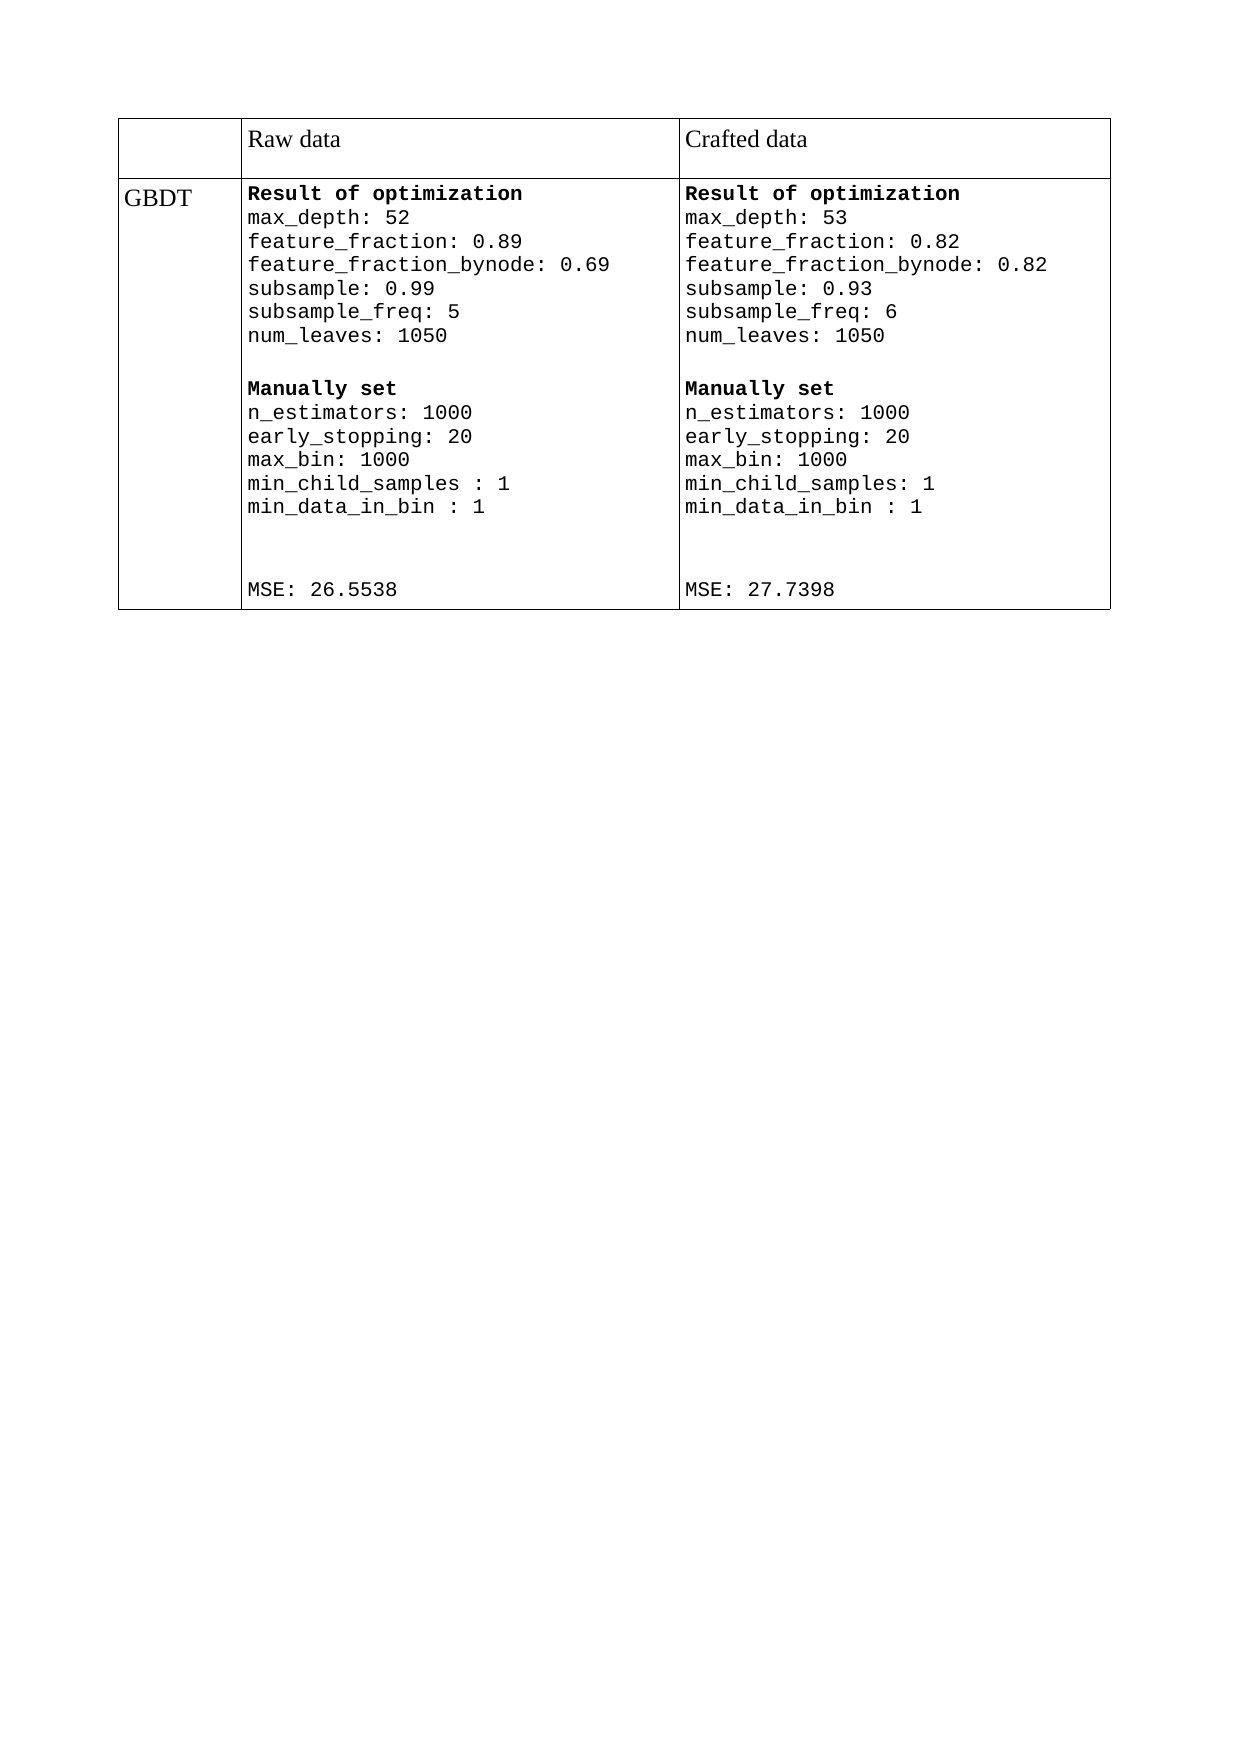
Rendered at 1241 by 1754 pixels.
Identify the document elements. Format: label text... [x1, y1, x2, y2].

table_cell GBDT [119, 179, 241, 609]
table_header [119, 119, 241, 177]
table_cell Result of optimization max_depth: 53 feature_fraction: 0.82 feature_fraction_bynode: 0.82 subsample: 0.93 subsample_freq: 6 num_leaves: 1050 Manually set n_estimators: 1000 early_stopping: 20 max_bin: 1000 min_child_samples: 1 min_data_in_bin : 1 MSE: 27.7398 [680, 179, 1110, 609]
table_cell Result of optimization max_depth: 52 feature_fraction: 0.89 feature_fraction_bynode: 0.69 subsample: 0.99 subsample_freq: 5 num_leaves: 1050 Manually set n_estimators: 1000 early_stopping: 20 max_bin: 1000 min_child_samples : 1 min_data_in_bin : 1 MSE: 26.5538 [242, 179, 679, 609]
table_header Crafted data [680, 119, 1110, 177]
table_header Raw data [242, 119, 679, 177]
